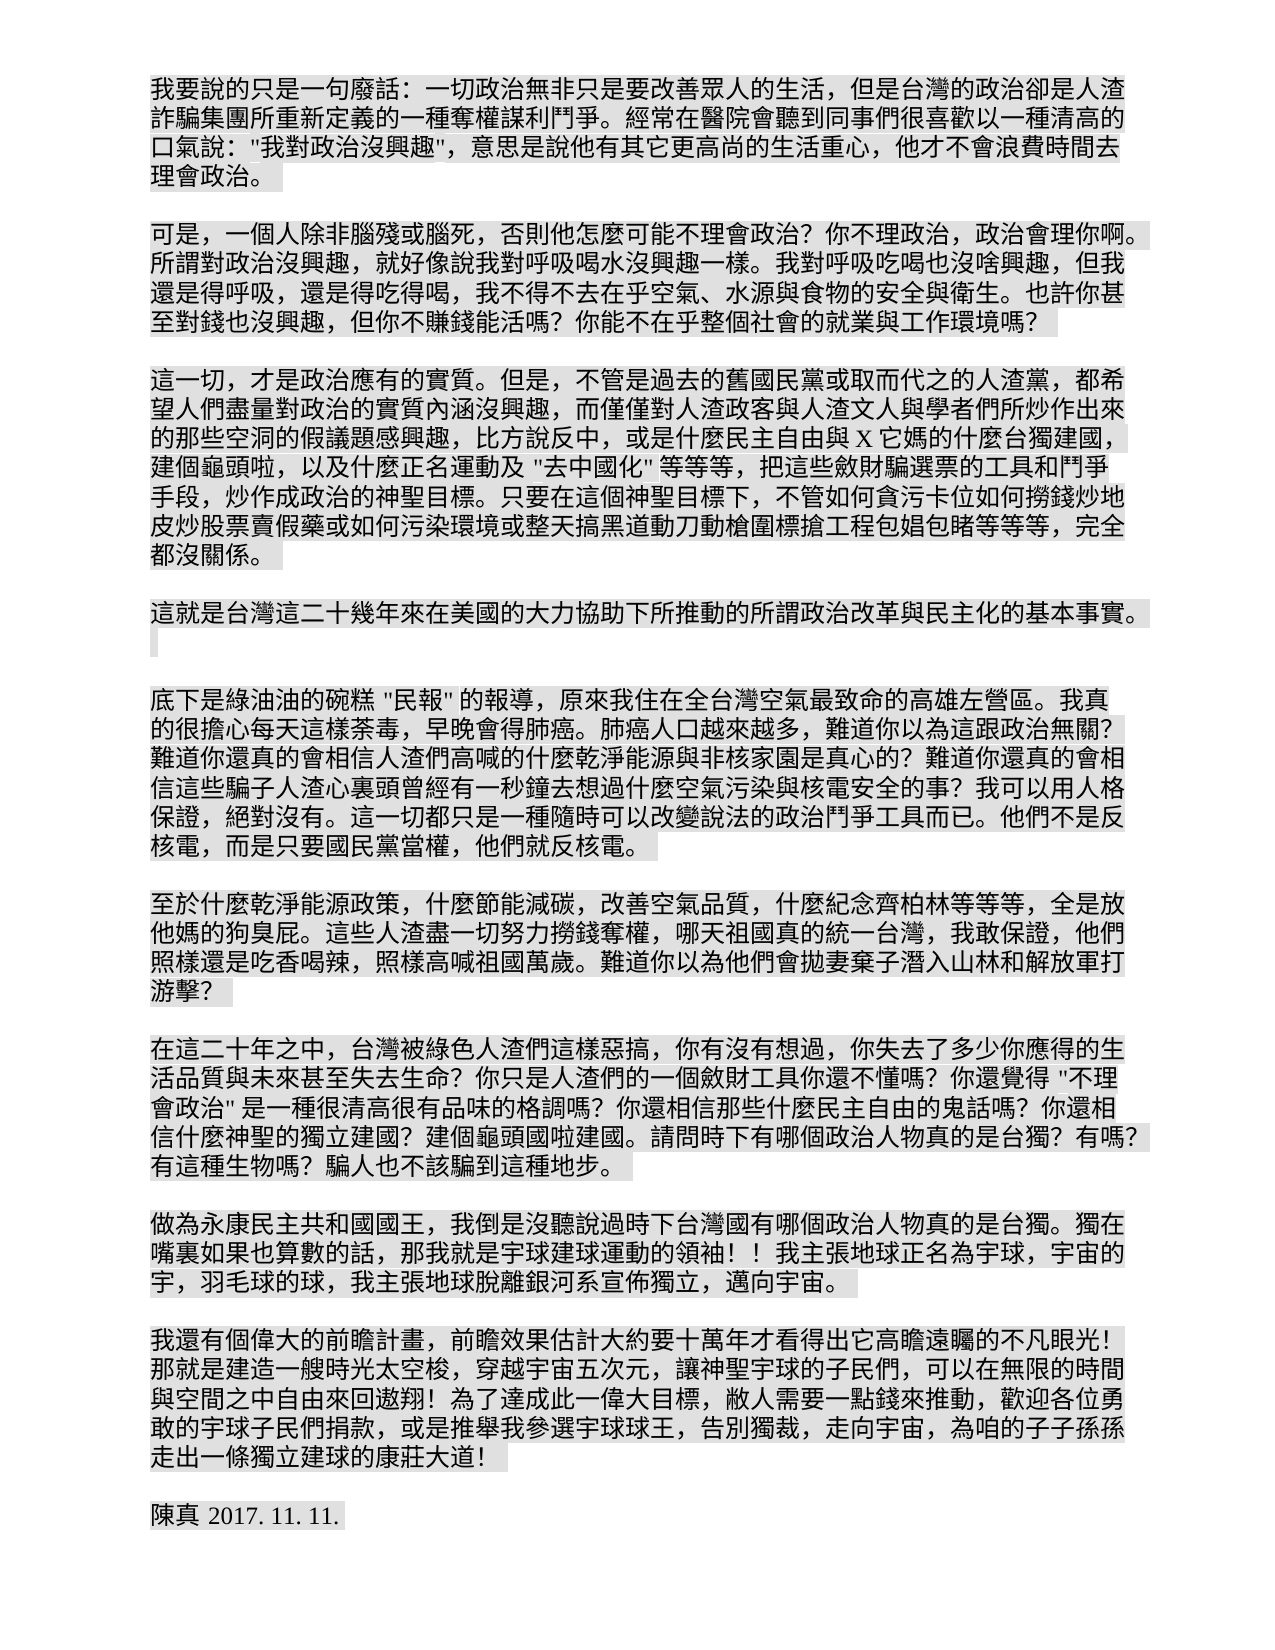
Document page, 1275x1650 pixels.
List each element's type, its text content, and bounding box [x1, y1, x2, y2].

text PM 2.5 是一級致癌物，世界衛生組織訂定的標準是年平均10, 日平均25。你知道此時此刻高雄左營的及時數據是多少嗎？89！這個同樣是 "綠油油" 的民主聖地，空氣一天比一天恐怖，我住高樓，早上起來，往往以為住在高山仙境，一片霧茫茫。 幾十年前，坐火車來高雄，你不用怕坐過頭，因為只要一接近楠梓，那股撲鼻惡臭絕對可以把你燻醒。你在車上慣常可以看到的景色是：人們皺眉痛苦地摀著鼻，望著窗外，嘴裏念著："高雄到了！" 夾帶惡臭的工廠毒氣廢氣你還知道要怕，但是，殺人於無形的PM2.5你能聞出味道來嗎？ 自從20幾年前，人渣黨聲勢竄起，黑金鼻祖老賊李登輝以民主之名，開啟黑金體制以來，便開始瘋狂大搞政治鬥爭、炒作統獨與反中反華仇恨，"政治" 的內涵突然就變了，變成什麼神聖的台獨建國運動，變成 "勇敢善良的台灣人 VS.邪惡沒水準的中國人"，變成 "民主自由的寶島台灣"，對抗 "邪惡獨裁傷害人權的中國"，變成什麼正名運動，努力消滅一切有關 "中國" 的東西，並且瘋狂虛構日本鬼子的恩澤。政治瞬間變成這樣一種內涵。 回台南與高雄這幾年來，經常莫名其妙跑眼科和胸腔內科，診斷結果全是與空污有關。不管是台南或高雄，越往南部，越是綠油油的民主聖地，各項生活指標就越差，例如恐怖空污，例如完全亂無章法的交通，例如無所不在的黑心食品與假藥偽藥橫行無阻，例如無數的地下工廠，例如貪污舞弊包工程包娼包賭與黑道盛行....等等等等等。 這一切生活實質內涵，在偉大的反中旗幟下，在神聖的X它媽的什麼獨立建國下，竟然統統失去了意義。所謂社運或什麼碗糕學運，無非就是綠營政客人渣們的養成地與鬥爭訓練所。台灣沒有社會運動可言，一切都只是奪取私人權力與暴利的工具。各種綠營的尾巴黨或搖尾組織林立，一個比一個齷齪下流。不可思議的是，越是齷齪下流，只要懂得炒作議題，就越受到年輕一代的熱烈歡迎。 我要說的只是一句廢話：一切政治無非只是要改善眾人的生活，但是台灣的政治卻是人渣詐騙集團所重新定義的一種奪權謀利鬥爭。經常在醫院會聽到同事們很喜歡以一種清高的口氣說："我對政治沒興趣"，意思是說他有其它更高尚的生活重心，他才不會浪費時間去理會政治。 可是，一個人除非腦殘或腦死，否則他怎麼可能不理會政治？你不理政治，政治會理你啊。所謂對政治沒興趣，就好像說我對呼吸喝水沒興趣一樣。我對呼吸吃喝也沒啥興趣，但我還是得呼吸，還是得吃得喝，我不得不去在乎空氣、水源與食物的安全與衛生。也許你甚至對錢也沒興趣，但你不賺錢能活嗎？你能不在乎整個社會的就業與工作環境嗎？ 這一切，才是政治應有的實質。但是，不管是過去的舊國民黨或取而代之的人渣黨，都希望人們盡量對政治的實質內涵沒興趣，而僅僅對人渣政客與人渣文人與學者們所炒作出來的那些空洞的假議題感興趣，比方說反中，或是什麼民主自由與X它媽的什麼台獨建國，建個龜頭啦，以及什麼正名運動及 "去中國化" 等等等，把這些斂財騙選票的工具和鬥爭手段，炒作成政治的神聖目標。只要在這個神聖目標下，不管如何貪污卡位如何撈錢炒地皮炒股票賣假藥或如何污染環境或整天搞黑道動刀動槍圍標搶工程包娼包睹等等等，完全都沒關係。 這就是台灣這二十幾年來在美國的大力協助下所推動的所謂政治改革與民主化的基本事實。 底下是綠油油的碗糕 "民報" 的報導，原來我住在全台灣空氣最致命的高雄左營區。我真的很擔心每天這樣荼毒，早晚會得肺癌。肺癌人口越來越多，難道你以為這跟政治無關？難道你還真的會相信人渣們高喊的什麼乾淨能源與非核家園是真心的？難道你還真的會相信這些騙子人渣心裏頭曾經有一秒鐘去想過什麼空氣污染與核電安全的事？我可以用人格保證，絕對沒有。這一切都只是一種隨時可以改變說法的政治鬥爭工具而已。他們不是反核電，而是只要國民黨當權，他們就反核電。 至於什麼乾淨能源政策，什麼節能減碳，改善空氣品質，什麼紀念齊柏林等等等，全是放他媽的狗臭屁。這些人渣盡一切努力撈錢奪權，哪天祖國真的統一台灣，我敢保證，他們照樣還是吃香喝辣，照樣高喊祖國萬歲。難道你以為他們會拋妻棄子潛入山林和解放軍打游擊？ 在這二十年之中，台灣被綠色人渣們這樣惡搞，你有沒有想過，你失去了多少你應得的生活品質與未來甚至失去生命？你只是人渣們的一個斂財工具你還不懂嗎？你還覺得 "不理會政治" 是一種很清高很有品味的格調嗎？你還相信那些什麼民主自由的鬼話嗎？你還相信什麼神聖的獨立建國？建個龜頭國啦建國。請問時下有哪個政治人物真的是台獨？有嗎？有這種生物嗎？騙人也不該騙到這種地步。 做為永康民主共和國國王，我倒是沒聽說過時下台灣國有哪個政治人物真的是台獨。獨在嘴裏如果也算數的話，那我就是宇球建球運動的領袖！！我主張地球正名為宇球，宇宙的宇，羽毛球的球，我主張地球脫離銀河系宣佈獨立，邁向宇宙。 我還有個偉大的前瞻計畫，前瞻效果估計大約要十萬年才看得出它高瞻遠矚的不凡眼光！那就是建造一艘時光太空梭，穿越宇宙五次元，讓神聖宇球的子民們，可以在無限的時間與空間之中自由來回遨翔！為了達成此一偉大目標，敝人需要一點錢來推動，歡迎各位勇敢的宇球子民們捐款，或是推舉我參選宇球球王，告別獨裁，走向宇宙，為咱的子子孫孫走出一條獨立建球的康莊大道！ 陳真 2017. 11. 11. P.S.: 上次靜站是兩周前，今天(45分鐘後)又要站了。上回原本預估會只剩我和阿忠共襄盛舉，還好勉強還湊足四個。站樁期間有些陸客經過，還要求給我拍照，另外也有統促黨的朋友路過，跟我合照一張。這位統促黨朋友建議我們要 "加強論述"。 我覺得，論述當然要加強啦，但一切口水話語筆墨，比不上你直接動手去做你覺得應該做的事。地上如果有一團垃圾，你一直論述要垃圾滾開是沒有多大意義的，你還不如動手把它撿起來丟進垃圾桶。同理，你論述半天，你論述得過人渣黨那一票什麼鬼話謊話都敢講得天花亂墜的人渣嗎？ 論述當然還是要，但你總得 "站出來"，成為一個活生生的異議者，而不是整天只會掛在網路上看這個看那個，罵兩句不痛不癢的廢話。比方說有一位核能流言終結者黃士修，我是很佩服他一夫當關的勇氣。今天假設每個人都是黃士修，或是四面八方有 100個黃士修好了，我想，人渣騙子恐怕就很難混了吧。應該是馬克吐溫說的吧，"如果你不打算去改變問題，那你其實也沒資格抱怨"。 ==================== 致癌髒空氣 全台PM2.5超標大揭露 民報 記者蘇元和／台北報導 2015年4月7日 致癌髒空氣 全台PM2.5超標大揭露 全台空氣汙然到底有多嚴重？《民報》整理全台各區PM2.5年均值，只有台東縣關山、屏東縣恆春、花蓮縣、台東縣，PM2.5數值低於12，台灣西部地區都是PM2.5數值超標。大部分都會區PM2.5數值都達25以上，空氣品質不良(圖表一)。 台灣每三個人就有一人有過敏問題，不是氣喘，就是過敏性鼻炎、支氣管炎、甚至曬太陽就過敏，過敏來源部分來自空氣中的細懸浮微粒，根據環保署資料指出，許多流行病理學研究也指出PM2.5更是肺癌、心血管疾病的危險因子。台灣健康空氣行動聯盟發起人葉光芃醫師更直指「國人10大癌症死因，都與PM 2.5有關。」 你呼吸的氣 都是一級致癌物 2013年國際癌症總署已將PM2.5列為一級致癌物。換句話說，每分秒、每口呼吸進來的氣，正可能是一級致癌物。根據台大公衛學院副院長詹長權在媒體指出，兒童每分鐘吸6-7公升空氣，相當於三罐家庭號鮮乳容量；成人每分鐘吸7-14公升空氣，每天合計1-2萬公升，可裝滿80個標準浴缸；劇烈運動時每分鐘吸超過50公升空氣，每天吸進多少致癌物質？可以算出自己每天吸入多少致癌物質。 中國大陸《穹頂之下》霾害問題引發熱議，中國大陸呼吸道疾病專家鐘南山曾直言，空氣污染對身體的影響比SARS還厲害，備受媒體關注。 全世界動起來與惡劣空氣對抗，歐洲國家不分領域要求立法對抗空汙，除此，最早使用汽車尾氣淨化裝置的瑞士，不歡迎開車族，拒絕F1賽車進駐、強制實行汽車嚴格排放標準；英國則是祭出管制柴油車行動；法國巴黎及周邊3個省份則採取車輛單雙號限行措施對抗空汙。 反觀台灣，政府被動與消極的管制遭立委質疑，1975年實施空污法，只管制10微米以下的粒狀汙然物(PM10)，最致命的污染物PM2.5卻沒被列管，直到2011年，馬英九總統出席反國光石化餐會才承諾管制，環保署直到2012年8月，才列管PM2.5納入空氣品質標準管制，台灣對付空污隱形殺手PM2.5，整整晚了37年。 台灣空汙問題 僅3成與中國大陸有關 除花東、恆春外，全台PM2.5年均值幾乎都超標，中興大學環境工程學系教授莊秉潔在媒體報導指出，台灣空汙問題來自中國大陸只有三成，七成全是「台灣製造」。根據綠色和平2014年「年度城市PM2.5排行榜」調查、環保署資料指出，台灣在亞洲國家PM2.5濃度排名，台灣左營年均值42.2微克/每立方公尺，排行僅低於印度德里153微克/每立方公尺、中國北京83.2微克/每立方公尺、中國上海52.2微克/每立方公尺。 根據WHO世界衛生組織標準，PM2.5大於25微克/每立方公尺極為「不良」，且一年不能超過3天，美國環保署將PM2.5小於12微克/每立方公尺是「良好」。 台灣PM2.5安全標準是？根據環保署資料，台灣參考世界衛生組織建議，訂定PM2.5空氣品質標準，24小時平均值為35微克/每立方公尺，年平均值為15微克/每立方公尺。日本年平均值是15微克/每立方公尺，美國年平均值是12微克/每立方公尺，台灣設定的高標準，目標很高，行動卻牛步，尤其在空汙總量管制與計算標準無作為，更是引發質疑。 根據環保署、環保署空氣品質監測網等資料，全台各區PM2.5年均值數值，只有台東縣關山、屏東縣恆春、花蓮縣、台東縣，PM2.5數值低於12，是空氣品質良好地區；台北市陽明山PM2.5數值13.1、宜蘭14.9，屬於空氣品質安全區域，台灣西部地區PM2.5數值都是遠遠超標。多數都會區PM2.5數值都達25以上，空氣品質是不良。 台灣多數地區PM2.5數值超標引發立委質疑，如雲林斗六34.4微克／立方公尺，比環保署訂定年平均標準值的兩倍還要多，其他像崙背，因為北端有台中火力發電廠，西邊有台塑六輕工業區，都是受害嚴重地區。 PM2.5的來源包含境外傳入、工業排放物、交通汙染等。日常生活中，專家建議民眾多搭乘捷運大眾運輸工具、汰換高汙染汽機車，並定期檢查、祭拜時不燒金紙、口罩不離身、減少放鞭炮、不亂燒垃圾、雜物、減少在車流量多的地方散步與走路、室內不燒香、不點蚊香、遠離工廠與宮廟、上山呼吸新鮮空氣，至少超過1千-2千公尺。 [150, 75, 1125, 1559]
